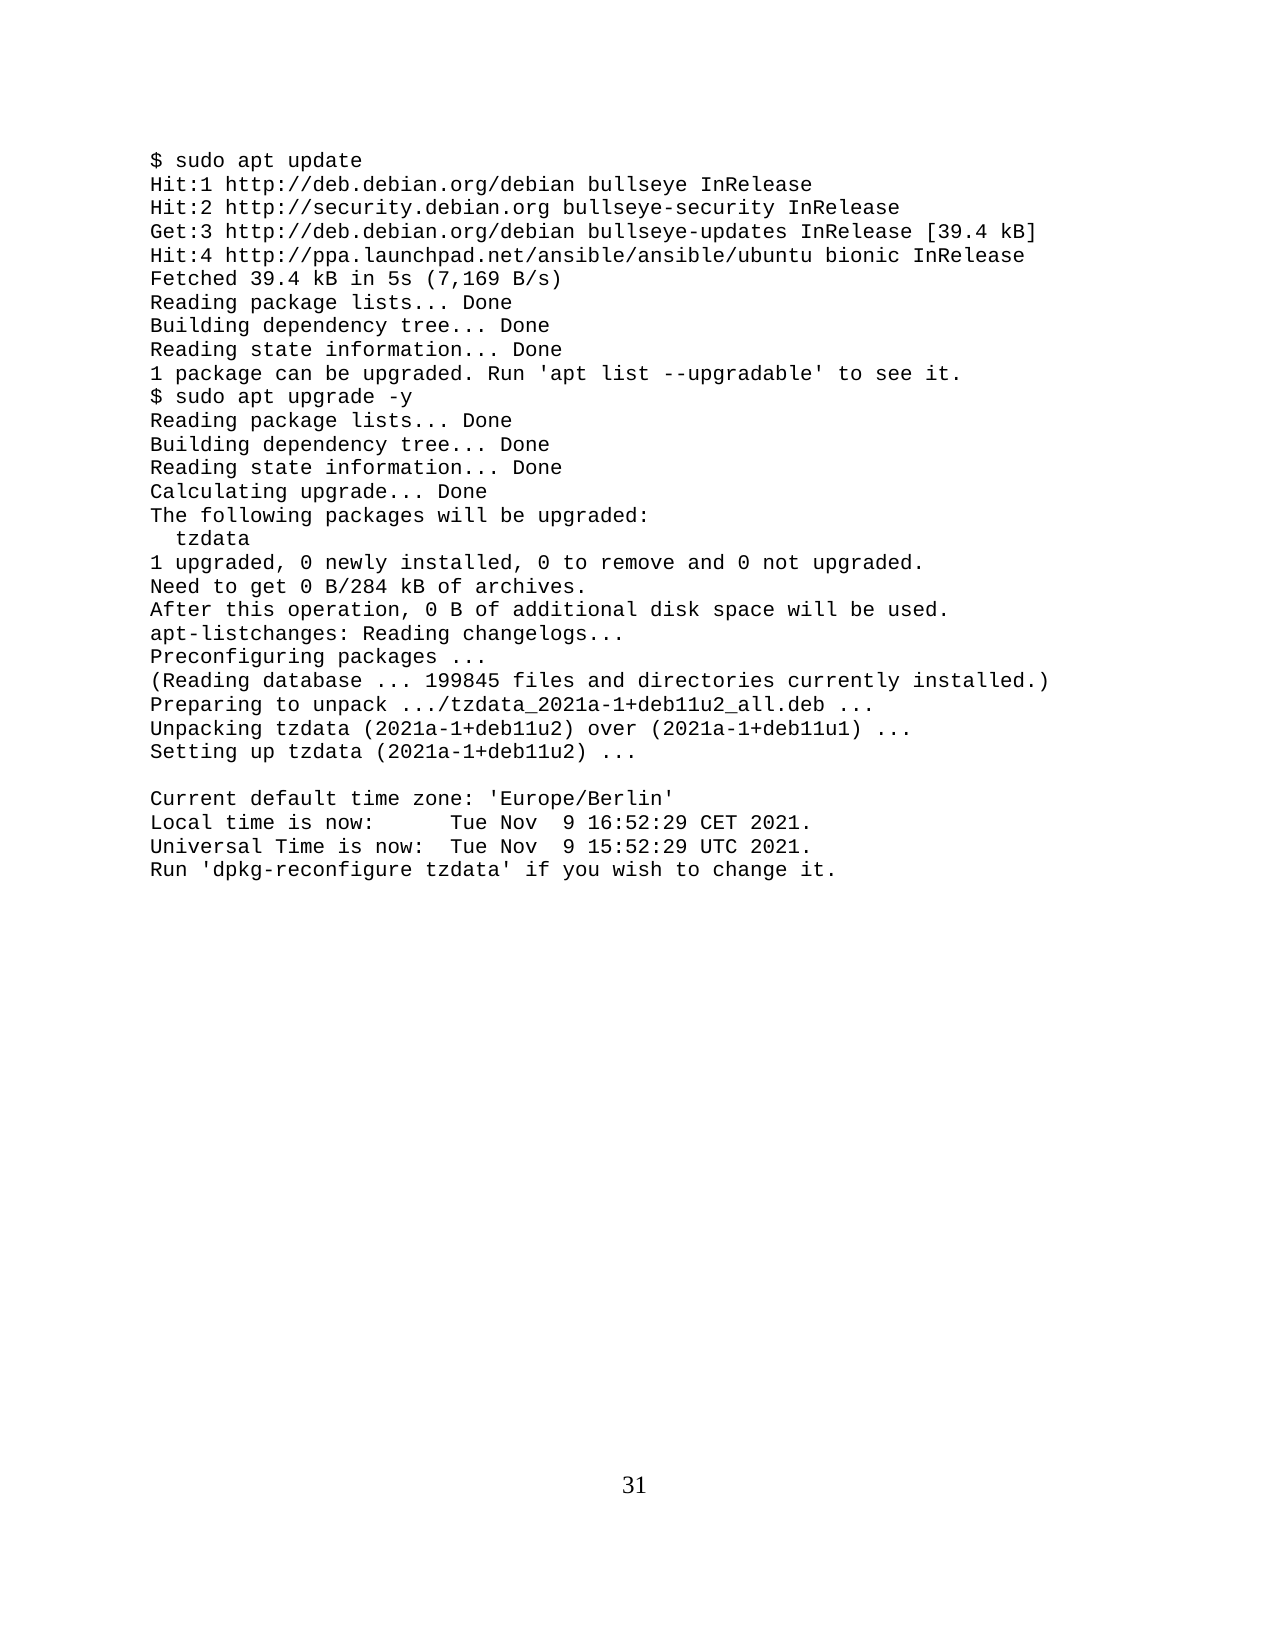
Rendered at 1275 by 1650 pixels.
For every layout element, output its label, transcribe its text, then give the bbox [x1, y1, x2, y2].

text Reading state information... Done [150, 457, 1125, 481]
text Building dependency tree... Done [150, 316, 1125, 339]
text Reading package lists... Done [150, 410, 1125, 434]
text Preconfiguring packages ... [150, 647, 1125, 670]
text Setting up tzdata (2021a-1+deb11u2) ... [150, 741, 1125, 765]
text Reading package lists... Done [150, 292, 1125, 316]
text Hit:1 http://deb.debian.org/debian bullseye InRelease [150, 174, 1125, 197]
text Local time is now: Tue Nov 9 16:52:29 CET 2021. [150, 812, 1125, 836]
text Run 'dpkg-reconfigure tzdata' if you wish to change it. [150, 859, 1125, 883]
text Get:3 http://deb.debian.org/debian bullseye-updates InRelease [39.4 kB] [150, 221, 1125, 244]
text tzdata [150, 528, 1125, 552]
text Calculating upgrade... Done [150, 481, 1125, 505]
text Universal Time is now: Tue Nov 9 15:52:29 UTC 2021. [150, 836, 1125, 859]
text Hit:2 http://security.debian.org bullseye-security InRelease [150, 197, 1125, 221]
text After this operation, 0 B of additional disk space will be used. [150, 599, 1125, 623]
text Reading state information... Done [150, 339, 1125, 363]
text Need to get 0 B/284 kB of archives. [150, 576, 1125, 599]
text $ sudo apt upgrade -y [150, 386, 1125, 410]
text 1 upgraded, 0 newly installed, 0 to remove and 0 not upgraded. [150, 552, 1125, 576]
text Current default time zone: 'Europe/Berlin' [150, 788, 1125, 812]
text Unpacking tzdata (2021a-1+deb11u2) over (2021a-1+deb11u1) ... [150, 717, 1125, 741]
text 1 package can be upgraded. Run 'apt list --upgradable' to see it. [150, 363, 1125, 386]
text $ sudo apt update [150, 150, 1125, 174]
text Fetched 39.4 kB in 5s (7,169 B/s) [150, 268, 1125, 292]
text Hit:4 http://ppa.launchpad.net/ansible/ansible/ubuntu bionic InRelease [150, 244, 1125, 268]
text Building dependency tree... Done [150, 434, 1125, 457]
text Preparing to unpack .../tzdata_2021a-1+deb11u2_all.deb ... [150, 694, 1125, 717]
text The following packages will be upgraded: [150, 505, 1125, 528]
text (Reading database ... 199845 files and directories currently installed.) [150, 670, 1125, 694]
text apt-listchanges: Reading changelogs... [150, 623, 1125, 647]
